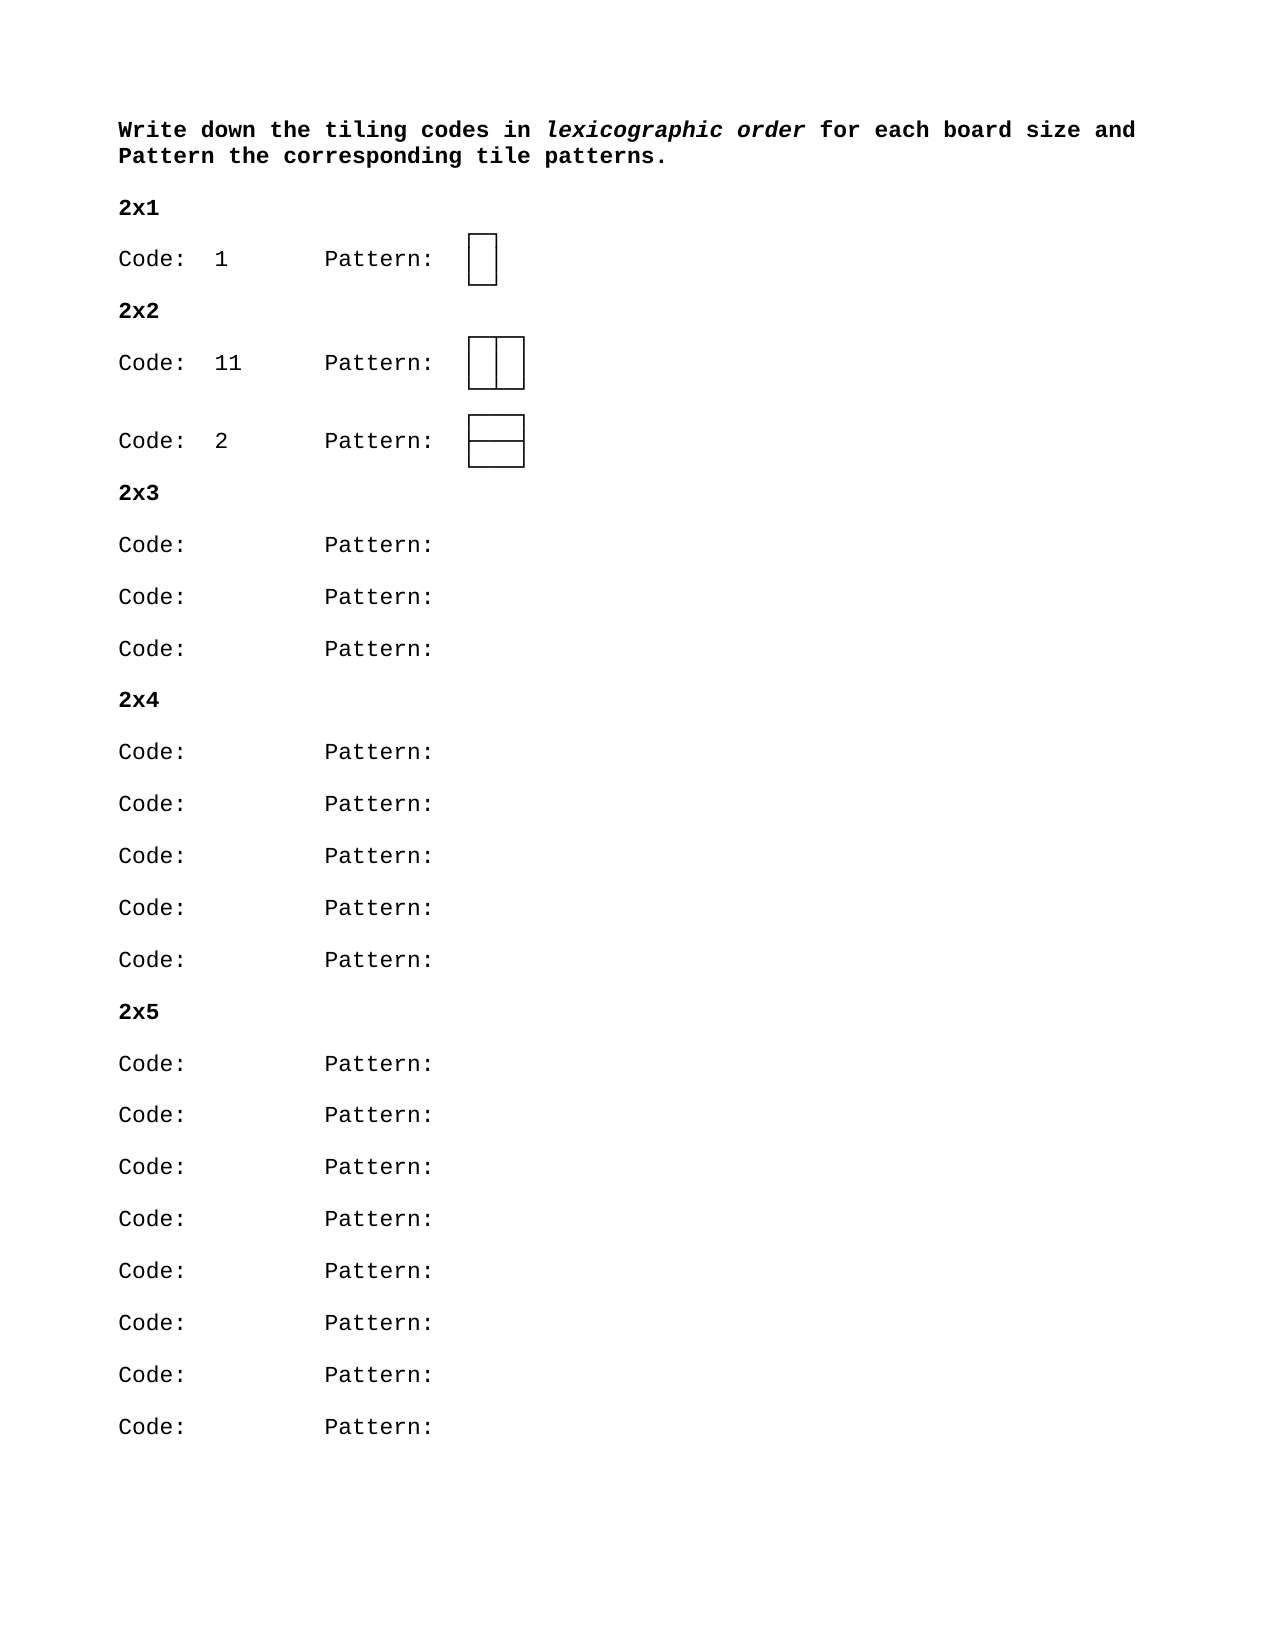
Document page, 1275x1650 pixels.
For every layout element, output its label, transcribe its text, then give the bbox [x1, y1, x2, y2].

text └─┴─┘ [118, 377, 1157, 403]
text Write down the tiling codes in lexicographic order for each board size and Pattern the corresponding tile patterns. [118, 118, 1157, 170]
text Code: 11 Pattern: │ │ │ [470, 352, 495, 377]
text Code: Pattern: [118, 637, 1157, 663]
text └─┘ [118, 274, 1157, 300]
text 2x4 [118, 689, 1157, 715]
text Code: 2 Pattern: ├───┤ [118, 429, 468, 455]
text Code: Pattern: [118, 1052, 1157, 1078]
text Code: Pattern: [118, 1311, 1157, 1337]
text Code: Pattern: [118, 792, 1157, 818]
text ┌───┐ [118, 403, 1157, 429]
text Code: 2 Pattern: ├───┤ [470, 442, 523, 455]
text 2x3 [118, 481, 1157, 507]
text Code: 11 Pattern: │ │ │ [497, 352, 523, 377]
text Code: Pattern: [118, 533, 1157, 559]
text Code: 2 Pattern: ├───┤ [525, 429, 1157, 455]
text 2x1 [118, 196, 1157, 222]
text Code: Pattern: [118, 844, 1157, 870]
text Code: 1 Pattern: │ │ [497, 248, 1157, 274]
text Code: Pattern: [118, 896, 1157, 922]
text Code: Pattern: [118, 1156, 1157, 1182]
text └───┘ [118, 455, 1157, 481]
text Code: Pattern: [118, 1104, 1157, 1130]
text Code: Pattern: [118, 741, 1157, 767]
text Code: Pattern: [118, 1259, 1157, 1285]
text Code: Pattern: [118, 1415, 1157, 1441]
text Code: 11 Pattern: │ │ │ [118, 352, 468, 377]
text ┌─┬─┐ [118, 326, 1157, 352]
text Code: 2 Pattern: ├───┤ [470, 429, 523, 440]
text Code: 1 Pattern: │ │ [470, 248, 495, 274]
text Code: Pattern: [118, 1207, 1157, 1233]
text 2x5 [118, 1000, 1157, 1026]
text Code: Pattern: [118, 948, 1157, 974]
text Code: Pattern: [118, 585, 1157, 611]
text Code: 1 Pattern: │ │ [118, 248, 468, 274]
text ┌─┐ [118, 222, 1157, 248]
text 2x2 [118, 300, 1157, 326]
text Code: Pattern: [118, 1363, 1157, 1389]
text Code: 11 Pattern: │ │ │ [525, 352, 1157, 377]
